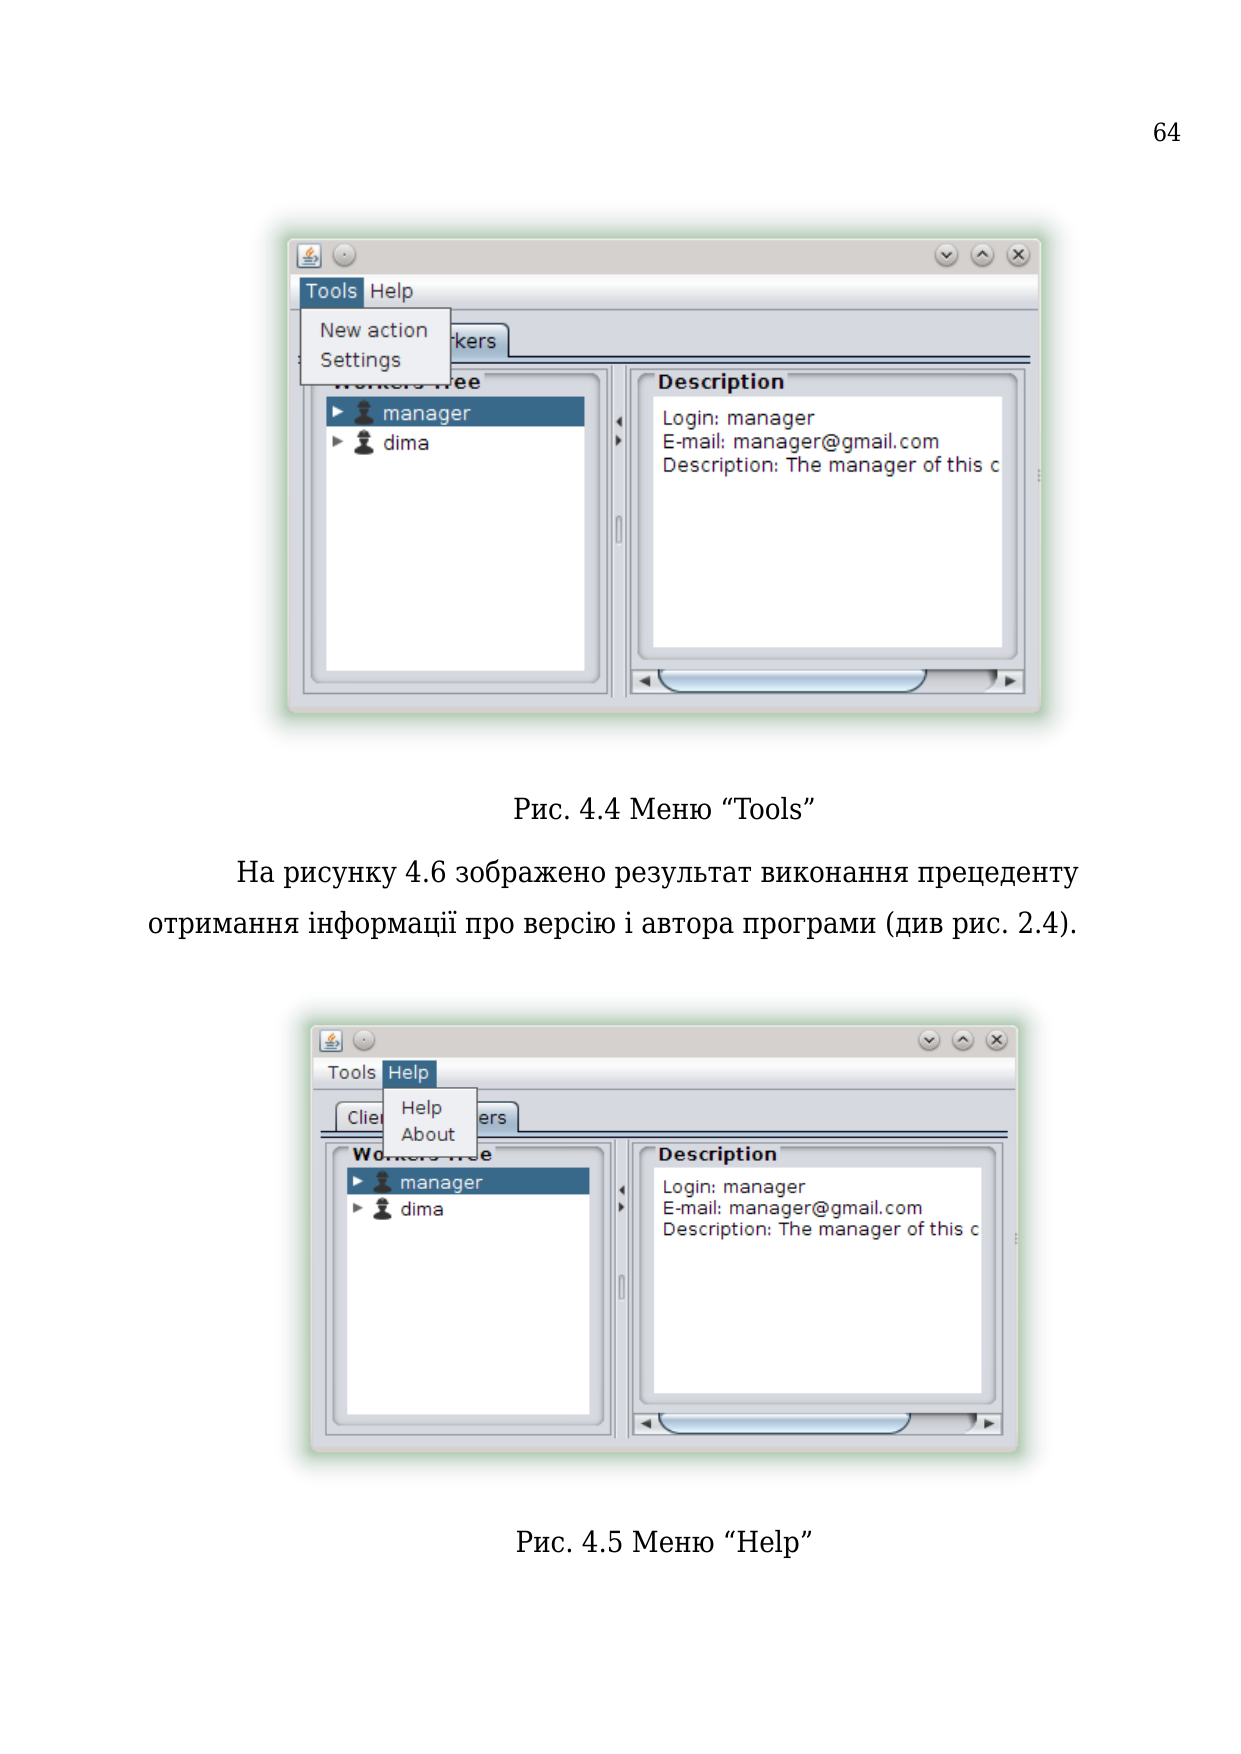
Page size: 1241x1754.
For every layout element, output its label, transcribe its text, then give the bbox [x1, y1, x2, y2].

text Рис. 4.4 Меню “Tools” [148, 177, 1181, 826]
picture [225, 176, 1104, 776]
text Рис. 4.5 Меню “Help” [148, 970, 1181, 1560]
picture [252, 969, 1077, 1509]
text На рисунку 4.6 зображено результат виконання прецеденту отримання інформації про версію і автора програми (див рис. 2.4). [148, 855, 1181, 940]
